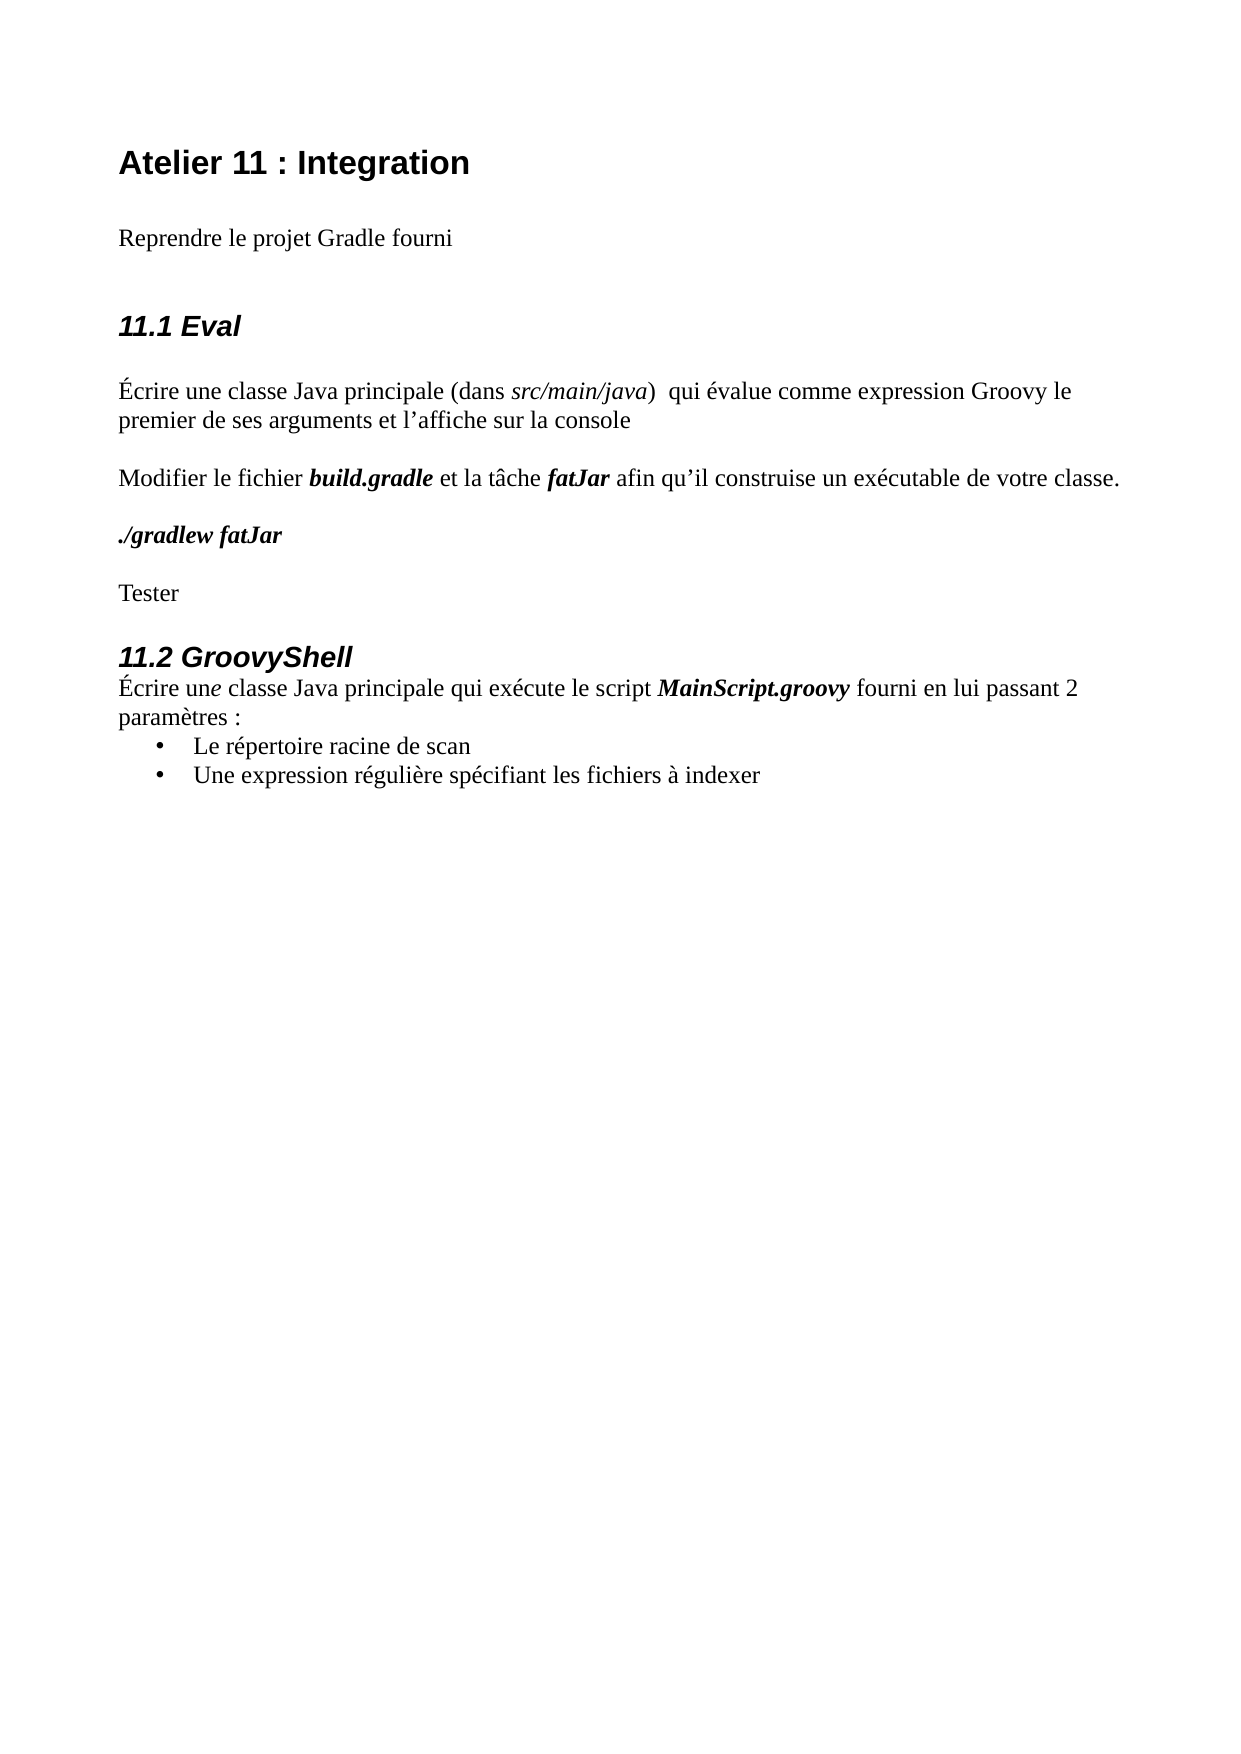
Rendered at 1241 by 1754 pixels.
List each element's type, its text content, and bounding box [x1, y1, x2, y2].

text Tester [118, 578, 1122, 606]
subtitle Atelier 11 : Integration [118, 143, 1122, 182]
text Écrire une classe Java principale qui exécute le script MainScript.groovy fourni en lui passant 2 paramètres : [118, 673, 1122, 731]
text Modifier le fichier build.gradle et la tâche fatJar afin qu’il construise un exécutable de votre classe. [118, 463, 1122, 491]
text ./gradlew fatJar [118, 520, 1122, 549]
text 11.2 GroovyShell [118, 640, 1122, 673]
list Le répertoire racine de scan [156, 731, 1122, 760]
text Écrire une classe Java principale (dans src/main/java) qui évalue comme expression Groovy le premier de ses arguments et l’affiche sur la console [118, 376, 1122, 434]
text Reprendre le projet Gradle fourni [118, 223, 1122, 252]
text 11.1 Eval [118, 309, 1122, 343]
list Une expression régulière spécifiant les fichiers à indexer [156, 760, 1122, 788]
